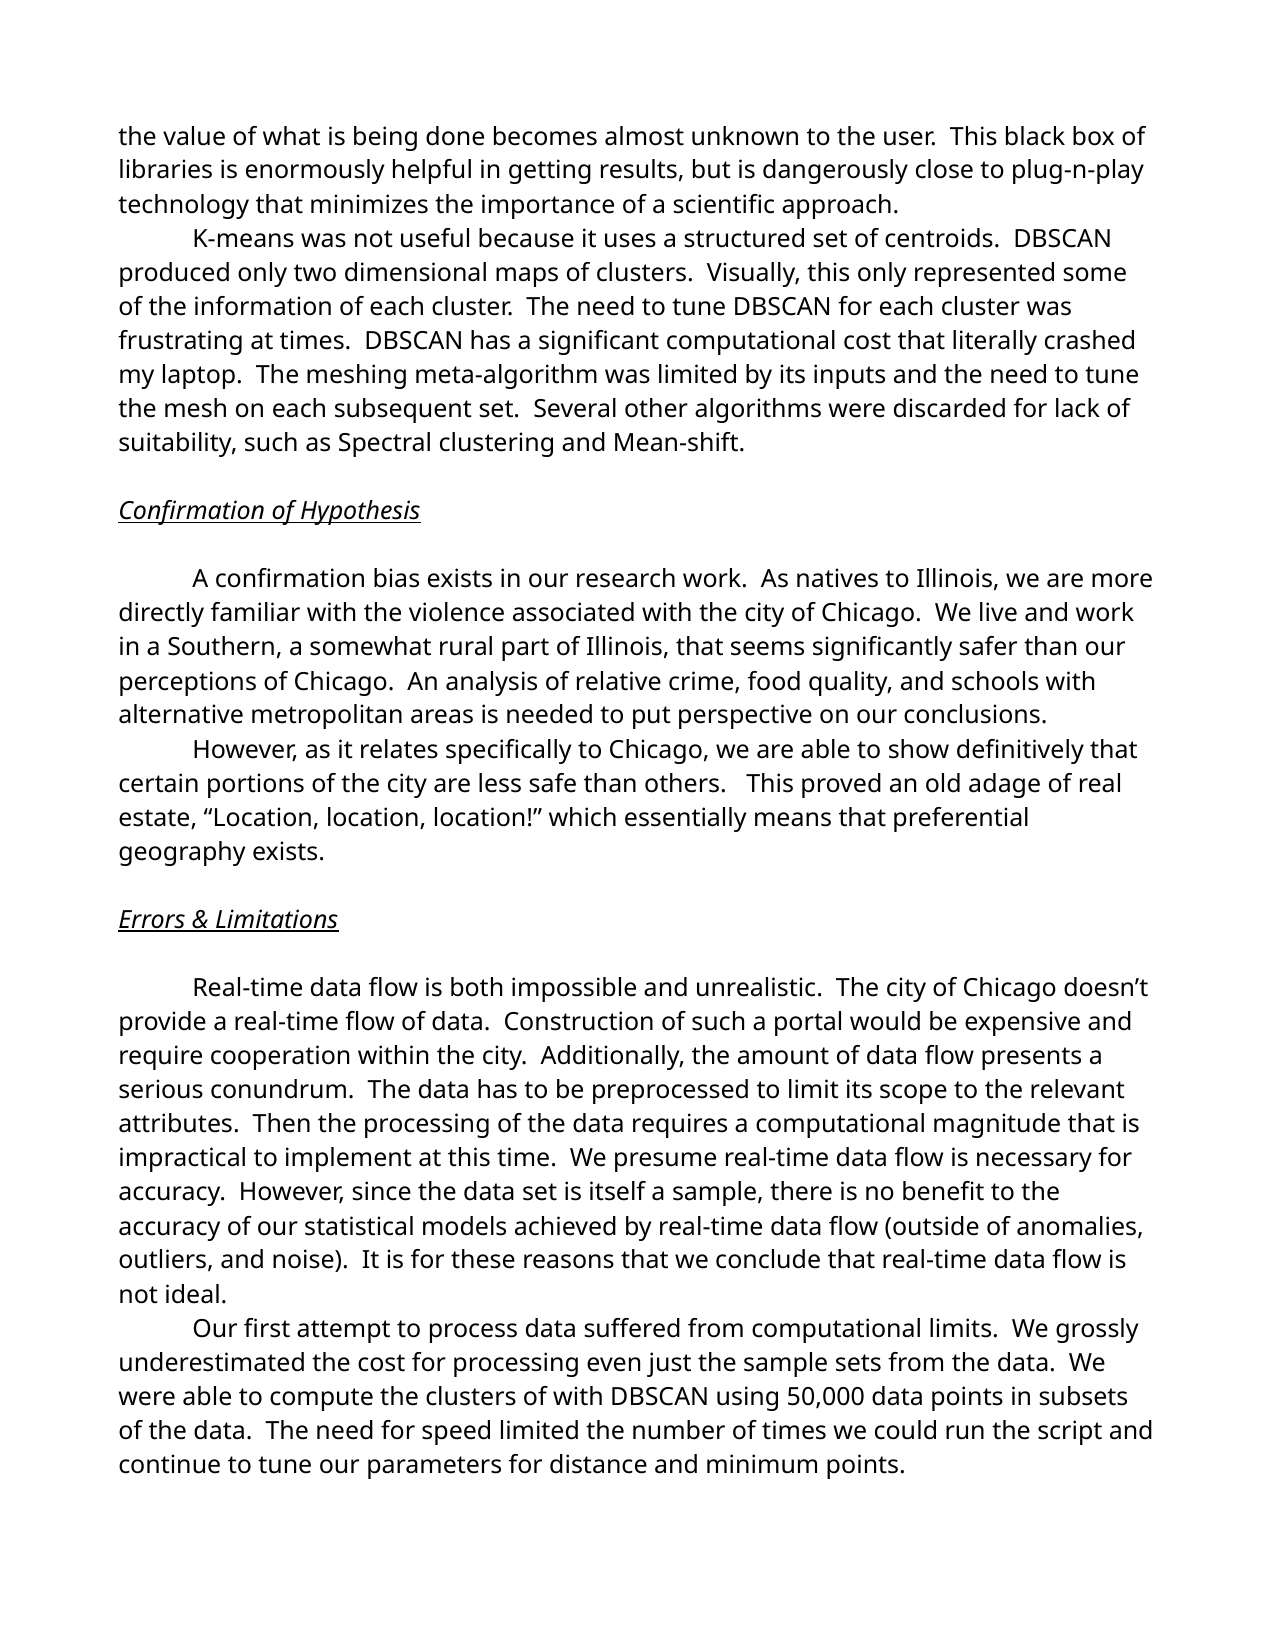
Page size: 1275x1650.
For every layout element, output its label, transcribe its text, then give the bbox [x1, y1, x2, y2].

text Confirmation of Hypothesis [118, 493, 1157, 527]
text A confirmation bias exists in our research work. As natives to Illinois, we are more directly familiar with the violence associated with the city of Chicago. We live and work in a Southern, a somewhat rural part of Illinois, that seems significantly safer than our perceptions of Chicago. An analysis of relative crime, food quality, and schools with alternative metropolitan areas is needed to put perspective on our conclusions. [118, 561, 1157, 731]
text the value of what is being done becomes almost unknown to the user. This black box of libraries is enormously helpful in getting results, but is dangerously close to plug-n-play technology that minimizes the importance of a scientific approach. [118, 118, 1157, 220]
text K-means was not useful because it uses a structured set of centroids. DBSCAN produced only two dimensional maps of clusters. Visually, this only represented some of the information of each cluster. The need to tune DBSCAN for each cluster was frustrating at times. DBSCAN has a significant computational cost that literally crashed my laptop. The meshing meta-algorithm was limited by its inputs and the need to tune the mesh on each subsequent set. Several other algorithms were discarded for lack of suitability, such as Spectral clustering and Mean-shift. [118, 220, 1157, 459]
text Errors & Limitations [118, 902, 1157, 936]
text Our first attempt to process data suffered from computational limits. We grossly underestimated the cost for processing even just the sample sets from the data. We were able to compute the clusters of with DBSCAN using 50,000 data points in subsets of the data. The need for speed limited the number of times we could run the script and continue to tune our parameters for distance and minimum points. [118, 1310, 1157, 1481]
text Real-time data flow is both impossible and unrealistic. The city of Chicago doesn’t provide a real-time flow of data. Construction of such a portal would be expensive and require cooperation within the city. Additionally, the amount of data flow presents a serious conundrum. The data has to be preprocessed to limit its scope to the relevant attributes. Then the processing of the data requires a computational magnitude that is impractical to implement at this time. We presume real-time data flow is necessary for accuracy. However, since the data set is itself a sample, there is no benefit to the accuracy of our statistical models achieved by real-time data flow (outside of anomalies, outliers, and noise). It is for these reasons that we conclude that real-time data flow is not ideal. [118, 970, 1157, 1310]
text However, as it relates specifically to Chicago, we are able to show definitively that certain portions of the city are less safe than others. This proved an old adage of real estate, “Location, location, location!” which essentially means that preferential geography exists. [118, 731, 1157, 867]
